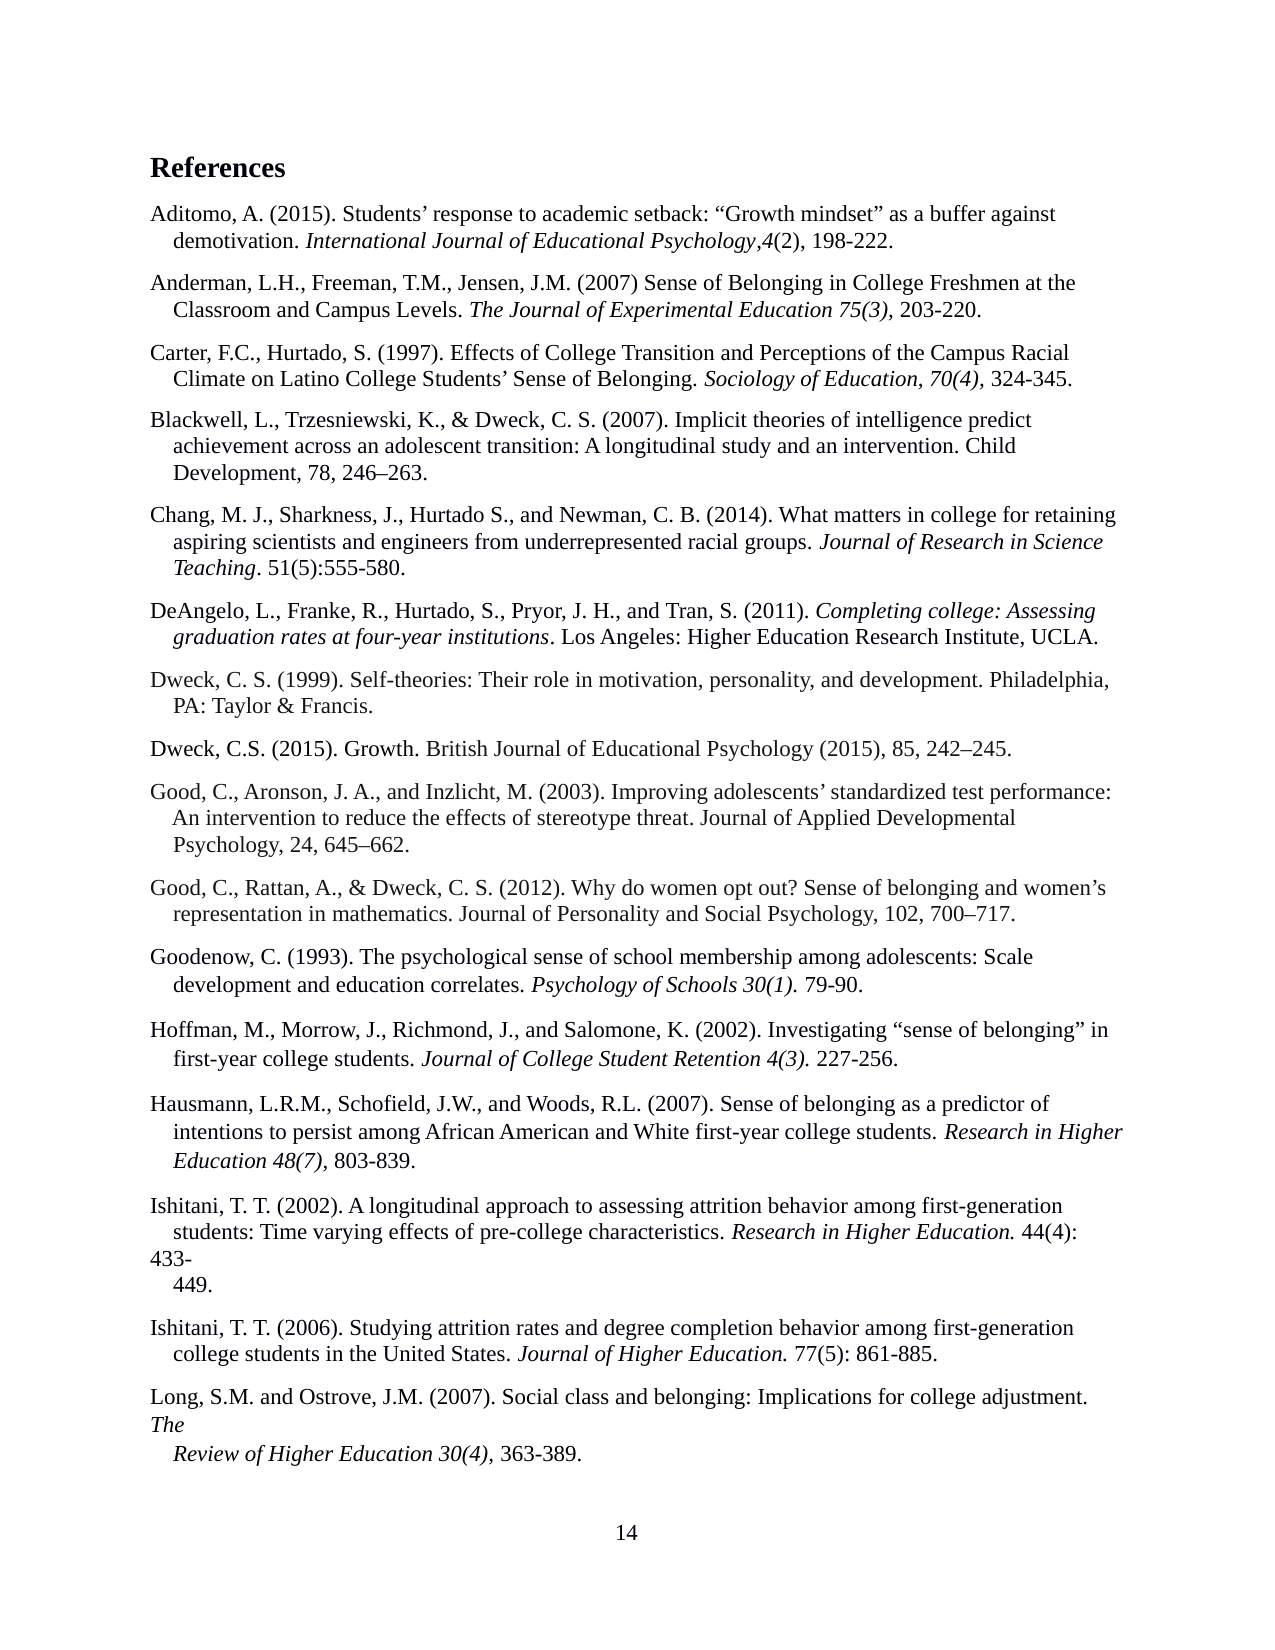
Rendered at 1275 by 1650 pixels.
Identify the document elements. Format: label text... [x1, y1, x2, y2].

text DeAngelo, L., Franke, R., Hurtado, S., Pryor, J. H., and Tran, S. (2011). Completing college: Assessing graduation rates at four-year institutions. Los Angeles: Higher Education Research Institute, UCLA. [150, 597, 1125, 650]
text References [150, 150, 1125, 183]
text Good, C., Rattan, A., & Dweck, C. S. (2012). Why do women opt out? Sense of belonging and women’s representation in mathematics. Journal of Personality and Social Psychology, 102, 700–717. [150, 874, 1125, 926]
text Good, C., Aronson, J. A., and Inzlicht, M. (2003). Improving adolescents’ standardized test performance: An intervention to reduce the effects of stereotype threat. Journal of Applied Developmental Psychology, 24, 645–662. [150, 778, 1125, 857]
text Ishitani, T. T. (2002). A longitudinal approach to assessing attrition behavior among first-generation students: Time varying effects of pre-college characteristics. Research in Higher Education. 44(4): 433- 449. [150, 1192, 1125, 1297]
text Hoffman, M., Morrow, J., Richmond, J., and Salomone, K. (2002). Investigating “sense of belonging” in first-year college students. Journal of College Student Retention 4(3). 227-256. [150, 1016, 1125, 1071]
text Dweck, C.S. (2015). Growth. British Journal of Educational Psychology (2015), 85, 242–245. [150, 735, 1125, 762]
text Aditomo, A. (2015). Students’ response to academic setback: “Growth mindset” as a buffer against demotivation. International Journal of Educational Psychology,4(2), 198-222. [150, 200, 1125, 253]
text Carter, F.C., Hurtado, S. (1997). Effects of College Transition and Perceptions of the Campus Racial Climate on Latino College Students’ Sense of Belonging. Sociology of Education, 70(4), 324-345. [150, 339, 1125, 391]
text Ishitani, T. T. (2006). Studying attrition rates and degree completion behavior among first-generation college students in the United States. Journal of Higher Education. 77(5): 861-885. [150, 1314, 1125, 1366]
text Chang, M. J., Sharkness, J., Hurtado S., and Newman, C. B. (2014). What matters in college for retaining aspiring scientists and engineers from underrepresented racial groups. Journal of Research in Science Teaching. 51(5):555-580. [150, 501, 1125, 581]
text Dweck, C. S. (1999). Self-theories: Their role in motivation, personality, and development. Philadelphia, PA: Taylor & Francis. [150, 666, 1125, 719]
text Anderman, L.H., Freeman, T.M., Jensen, J.M. (2007) Sense of Belonging in College Freshmen at the Classroom and Campus Levels. The Journal of Experimental Education 75(3), 203-220. [150, 269, 1125, 322]
text Long, S.M. and Ostrove, J.M. (2007). Social class and belonging: Implications for college adjustment. The Review of Higher Education 30(4), 363-389. [150, 1383, 1125, 1466]
text Blackwell, L., Trzesniewski, K., & Dweck, C. S. (2007). Implicit theories of intelligence predict achievement across an adolescent transition: A longitudinal study and an intervention. Child Development, 78, 246–263. [150, 406, 1125, 485]
text Hausmann, L.R.M., Schofield, J.W., and Woods, R.L. (2007). Sense of belonging as a predictor of intentions to persist among African American and White first-year college students. Research in Higher Education 48(7), 803-839. [150, 1090, 1125, 1173]
text Goodenow, C. (1993). The psychological sense of school membership among adolescents: Scale development and education correlates. Psychology of Schools 30(1). 79-90. [150, 943, 1125, 998]
